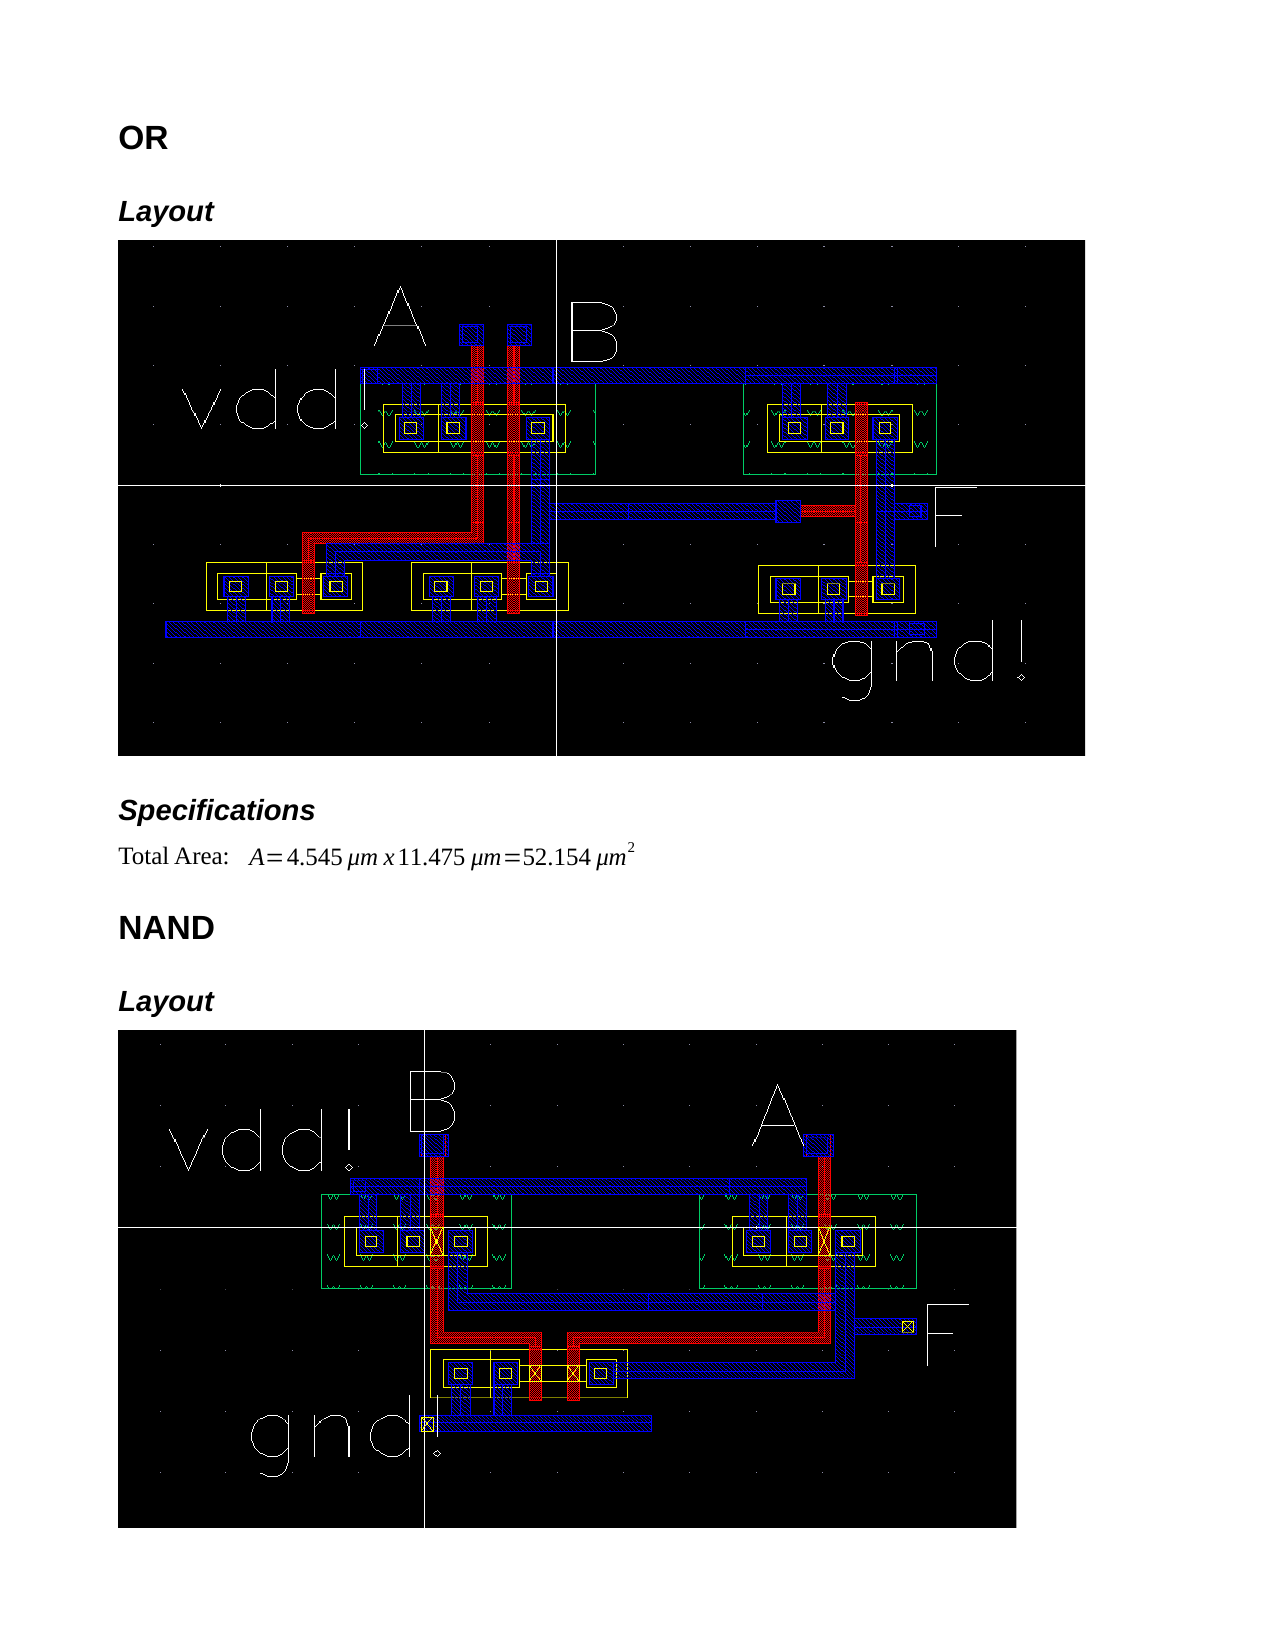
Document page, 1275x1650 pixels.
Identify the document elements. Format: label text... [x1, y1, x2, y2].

subtitle NAND [118, 908, 1157, 946]
subtitle OR [118, 118, 1157, 157]
subtitle Layout [118, 194, 1157, 228]
subtitle Layout [118, 984, 1157, 1017]
picture [118, 1030, 1017, 1528]
text Total Area: [118, 839, 1157, 870]
subtitle Specifications [118, 793, 1157, 826]
picture [118, 240, 1086, 756]
